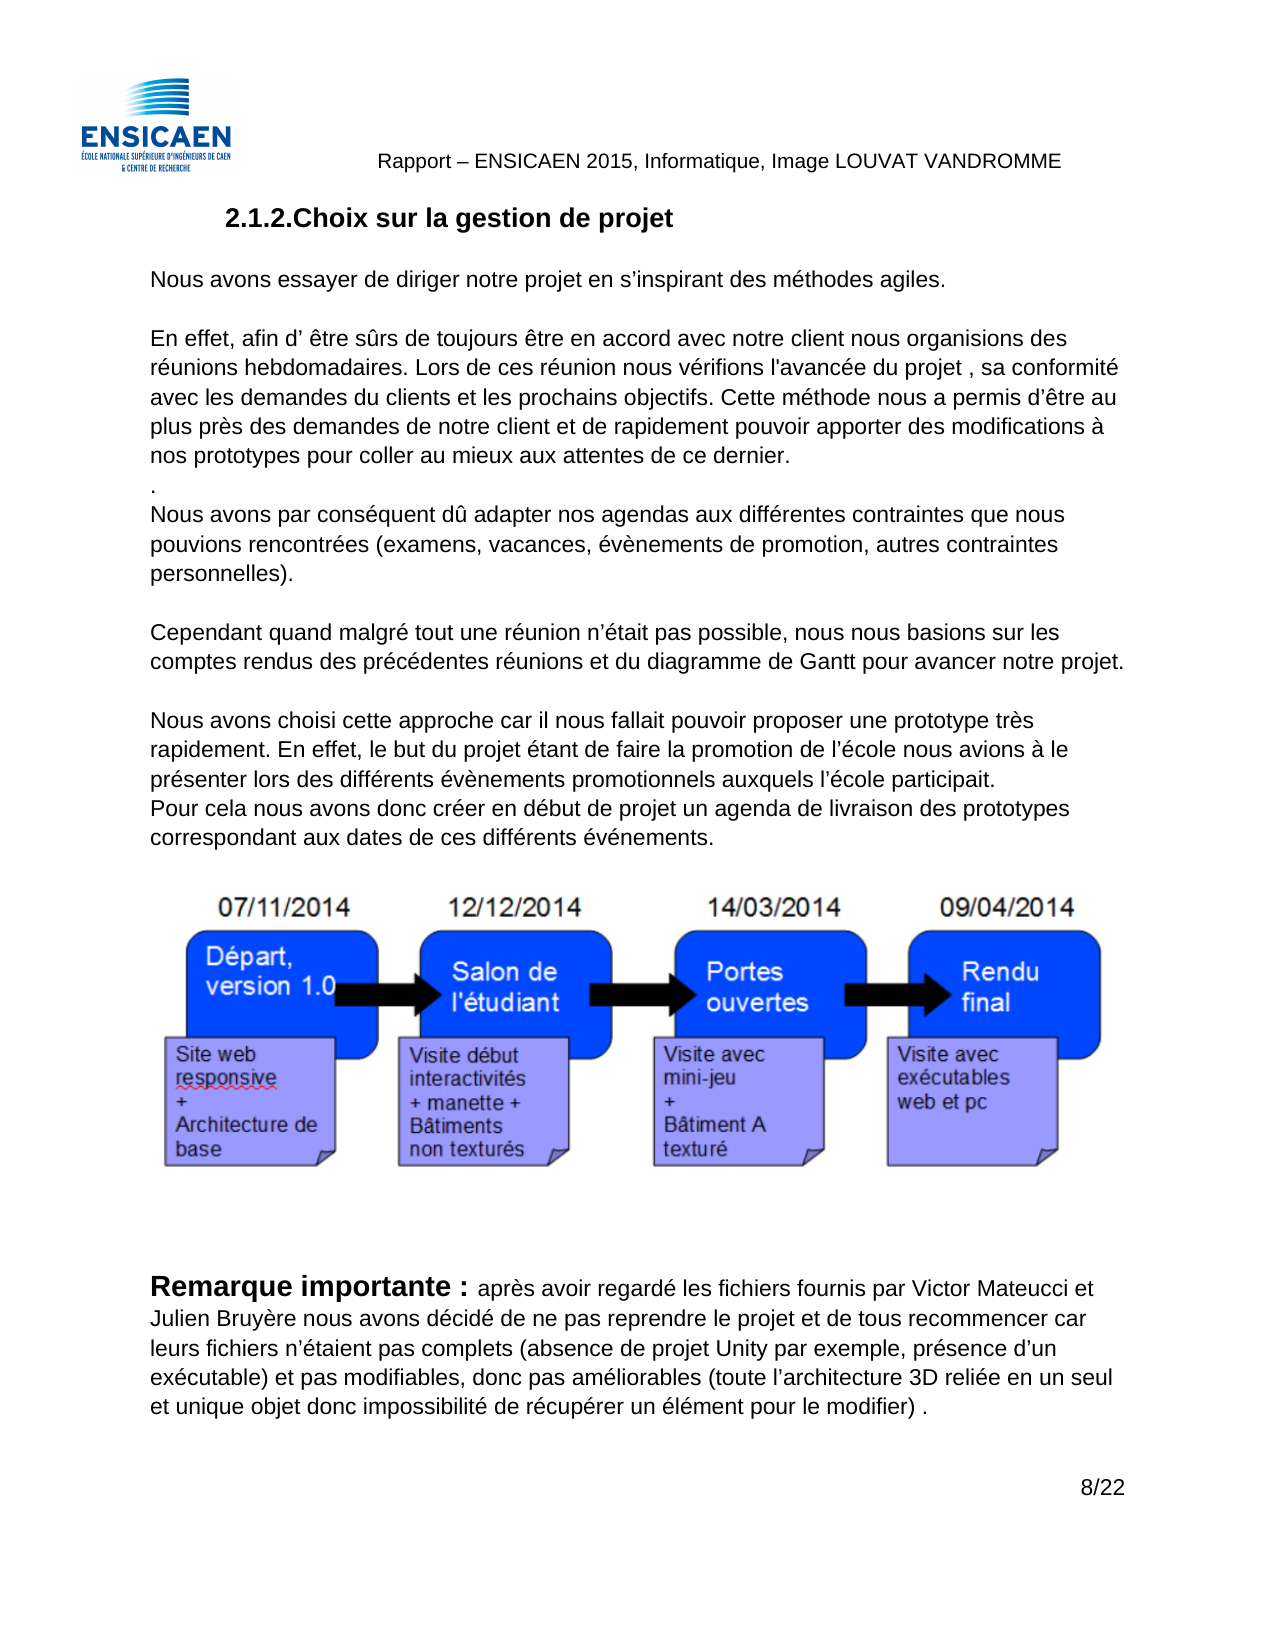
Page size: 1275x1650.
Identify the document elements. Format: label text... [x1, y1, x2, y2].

text En effet, afin d’ être sûrs de toujours être en accord avec notre client nous organisions des réunions hebdomadaires. Lors de ces réunion nous vérifions l'avancée du projet , sa conformité avec les demandes du clients et les prochains objectifs. Cette méthode nous a permis d’être au plus près des demandes de notre client et de rapidement pouvoir apporter des modifications à nos prototypes pour coller au mieux aux attentes de ce dernier. [150, 326, 1125, 469]
text . [150, 472, 1125, 498]
text Nous avons choisi cette approche car il nous fallait pouvoir proposer une prototype très rapidement. En effet, le but du projet étant de faire la promotion de l’école nous avions à le présenter lors des différents évènements promotionnels auxquels l’école participait. [150, 707, 1125, 792]
text Nous avons par conséquent dû adapter nos agendas aux différentes contraintes que nous pouvions rencontrées (examens, vacances, évènements de promotion, autres contraintes personnelles). Cependant quand malgré tout une réunion n’était pas possible, nous nous basions sur les comptes rendus des précédentes réunions et du diagramme de Gantt pour avancer notre projet. [150, 502, 1125, 674]
text Remarque importante : après avoir regardé les fichiers fournis par Victor Mateucci et Julien Bruyère nous avons décidé de ne pas reprendre le projet et de tous recommencer car leurs fichiers n’étaient pas complets (absence de projet Unity par exemple, présence d’un exécutable) et pas modifiables, donc pas améliorables (toute l’architecture 3D reliée en un seul et unique objet donc impossibilité de récupérer un élément pour le modifier) . [150, 1269, 1125, 1420]
picture [150, 883, 1125, 1178]
picture [78, 76, 234, 174]
text Pour cela nous avons donc créer en début de projet un agenda de livraison des prototypes correspondant aux dates de ces différents événements. [150, 796, 1125, 851]
text 2.1.2.Choix sur la gestion de projet [150, 203, 1125, 233]
text Nous avons essayer de diriger notre projet en s’inspirant des méthodes agiles. [150, 267, 1125, 292]
